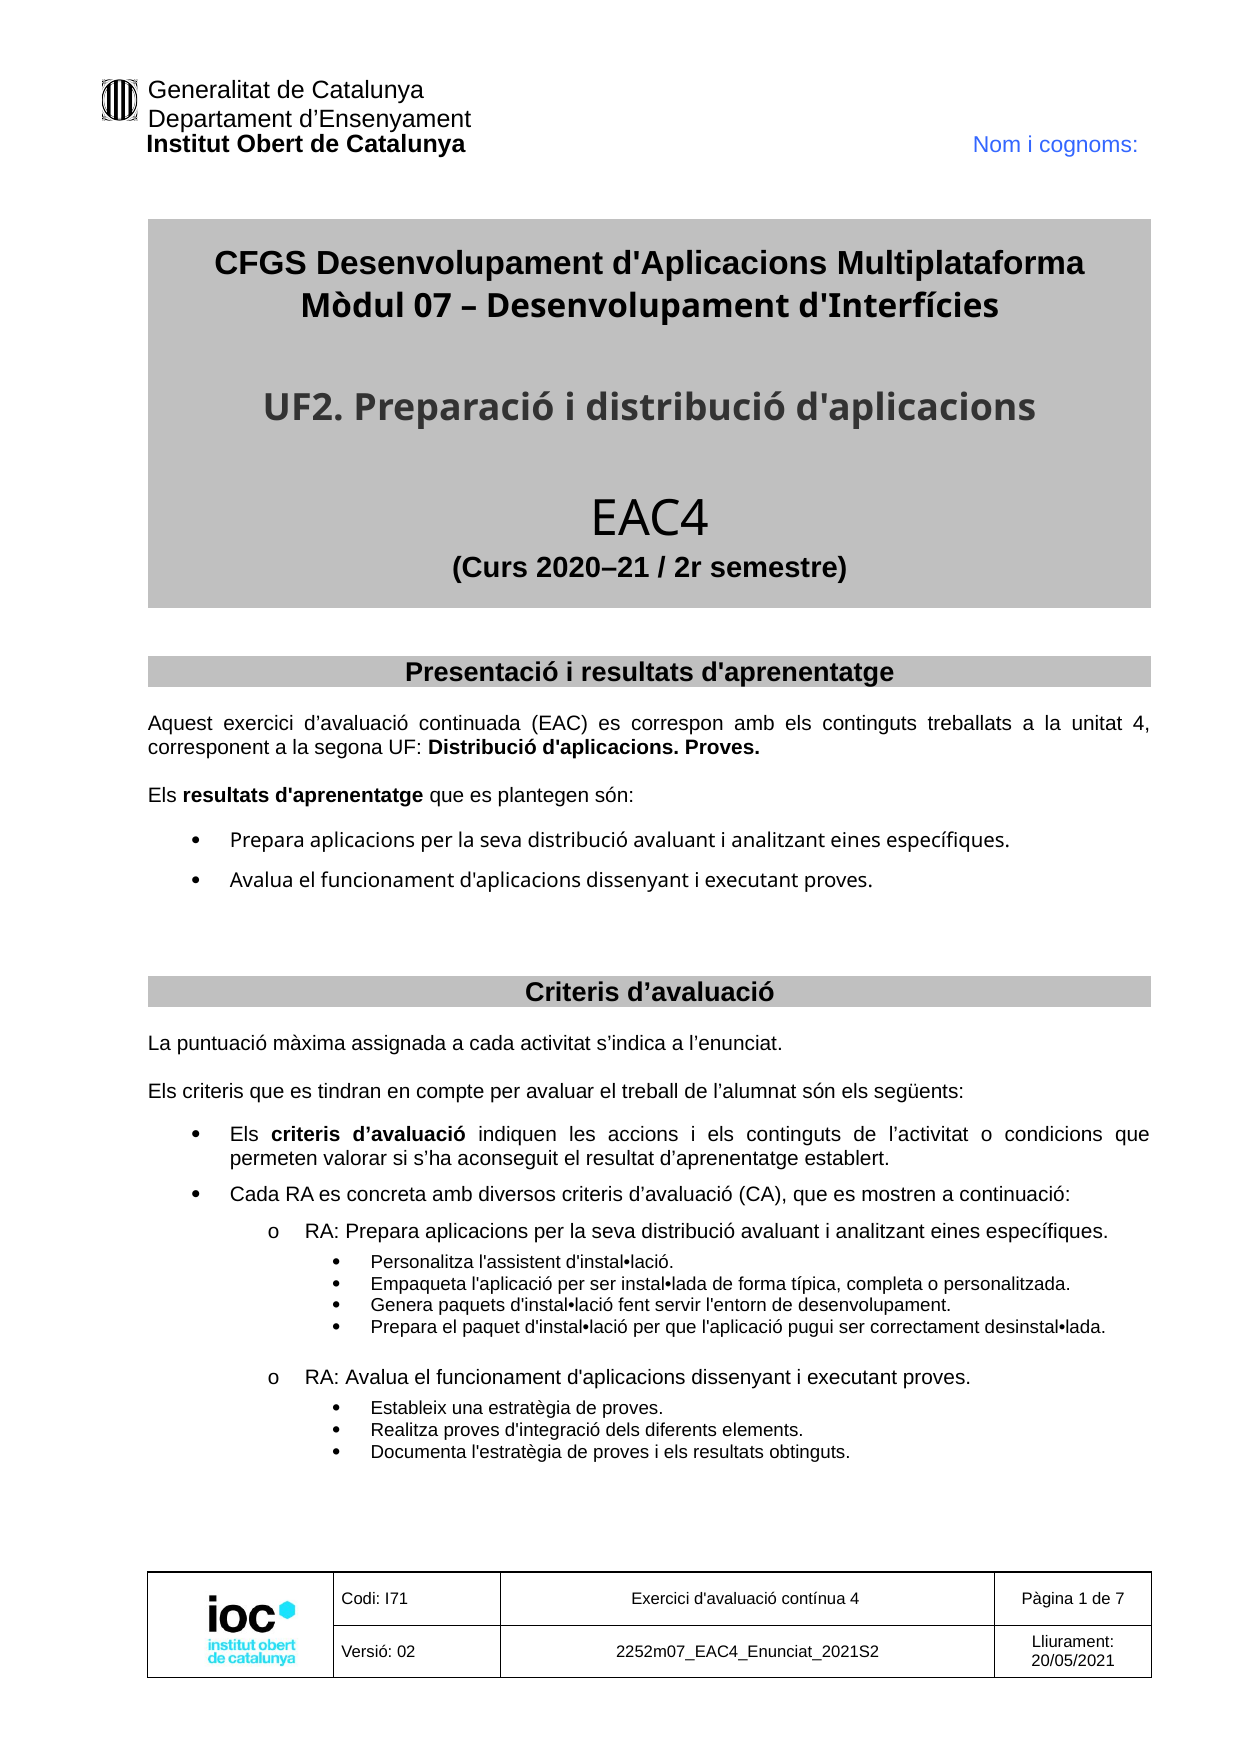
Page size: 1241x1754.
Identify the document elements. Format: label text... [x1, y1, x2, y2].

list Documenta l'estratègia de proves i els resultats obtinguts. [333, 1441, 1151, 1462]
text Mòdul 07 – Desenvolupament d'Interfícies [148, 281, 1151, 327]
text Criteris d’avaluació [148, 976, 1151, 1007]
list RA: Avalua el funcionament d'aplicacions dissenyant i executant proves. [267, 1365, 1151, 1391]
list Els criteris d’avaluació indiquen les accions i els continguts de l’activitat o condicions que permeten valorar si s’ha aconseguit el resultat d’aprenentatge establert. [192, 1121, 1151, 1169]
list Avalua el funcionament d'aplicacions dissenyant i executant proves. [192, 866, 1151, 894]
text Aquest exercici d’avaluació continuada (EAC) es correspon amb els continguts treballats a la unitat 4, corresponent a la segona UF: Distribució d'aplicacions. Proves. [148, 711, 1151, 759]
list Estableix una estratègia de proves. [333, 1397, 1151, 1419]
text Els criteris que es tindran en compte per avaluar el treball de l’alumnat són els següents: [148, 1079, 1151, 1103]
list Prepara el paquet d'instal•lació per que l'aplicació pugui ser correctament desinstal•lada. [333, 1316, 1151, 1337]
text CFGS Desenvolupament d'Aplicacions Multiplataforma [148, 243, 1151, 281]
list Empaqueta l'aplicació per ser instal•lada de forma típica, completa o personalitzada. [333, 1272, 1151, 1294]
list Prepara aplicacions per la seva distribució avaluant i analitzant eines específiques. [192, 826, 1151, 854]
list RA: Prepara aplicacions per la seva distribució avaluant i analitzant eines específiques. [267, 1218, 1151, 1244]
text (Curs 2020–21 / 2r semestre) [148, 551, 1151, 584]
list Realitza proves d'integració dels diferents elements. [333, 1419, 1151, 1441]
subtitle UF2. Preparació i distribució d'aplicacions [148, 381, 1151, 432]
text Presentació i resultats d'aprenentatge [148, 656, 1151, 687]
list Cada RA es concreta amb diversos criteris d’avaluació (CA), que es mostren a continuació: [192, 1182, 1151, 1206]
text La puntuació màxima assignada a cada activitat s’indica a l’enunciat. [148, 1031, 1151, 1055]
text Els resultats d'aprenentatge que es plantegen són: [148, 783, 1151, 807]
text EAC4 [148, 482, 1151, 551]
list Genera paquets d'instal•lació fent servir l'entorn de desenvolupament. [333, 1294, 1151, 1316]
picture [195, 1581, 309, 1677]
list Personalitza l'assistent d'instal•lació. [333, 1251, 1151, 1272]
